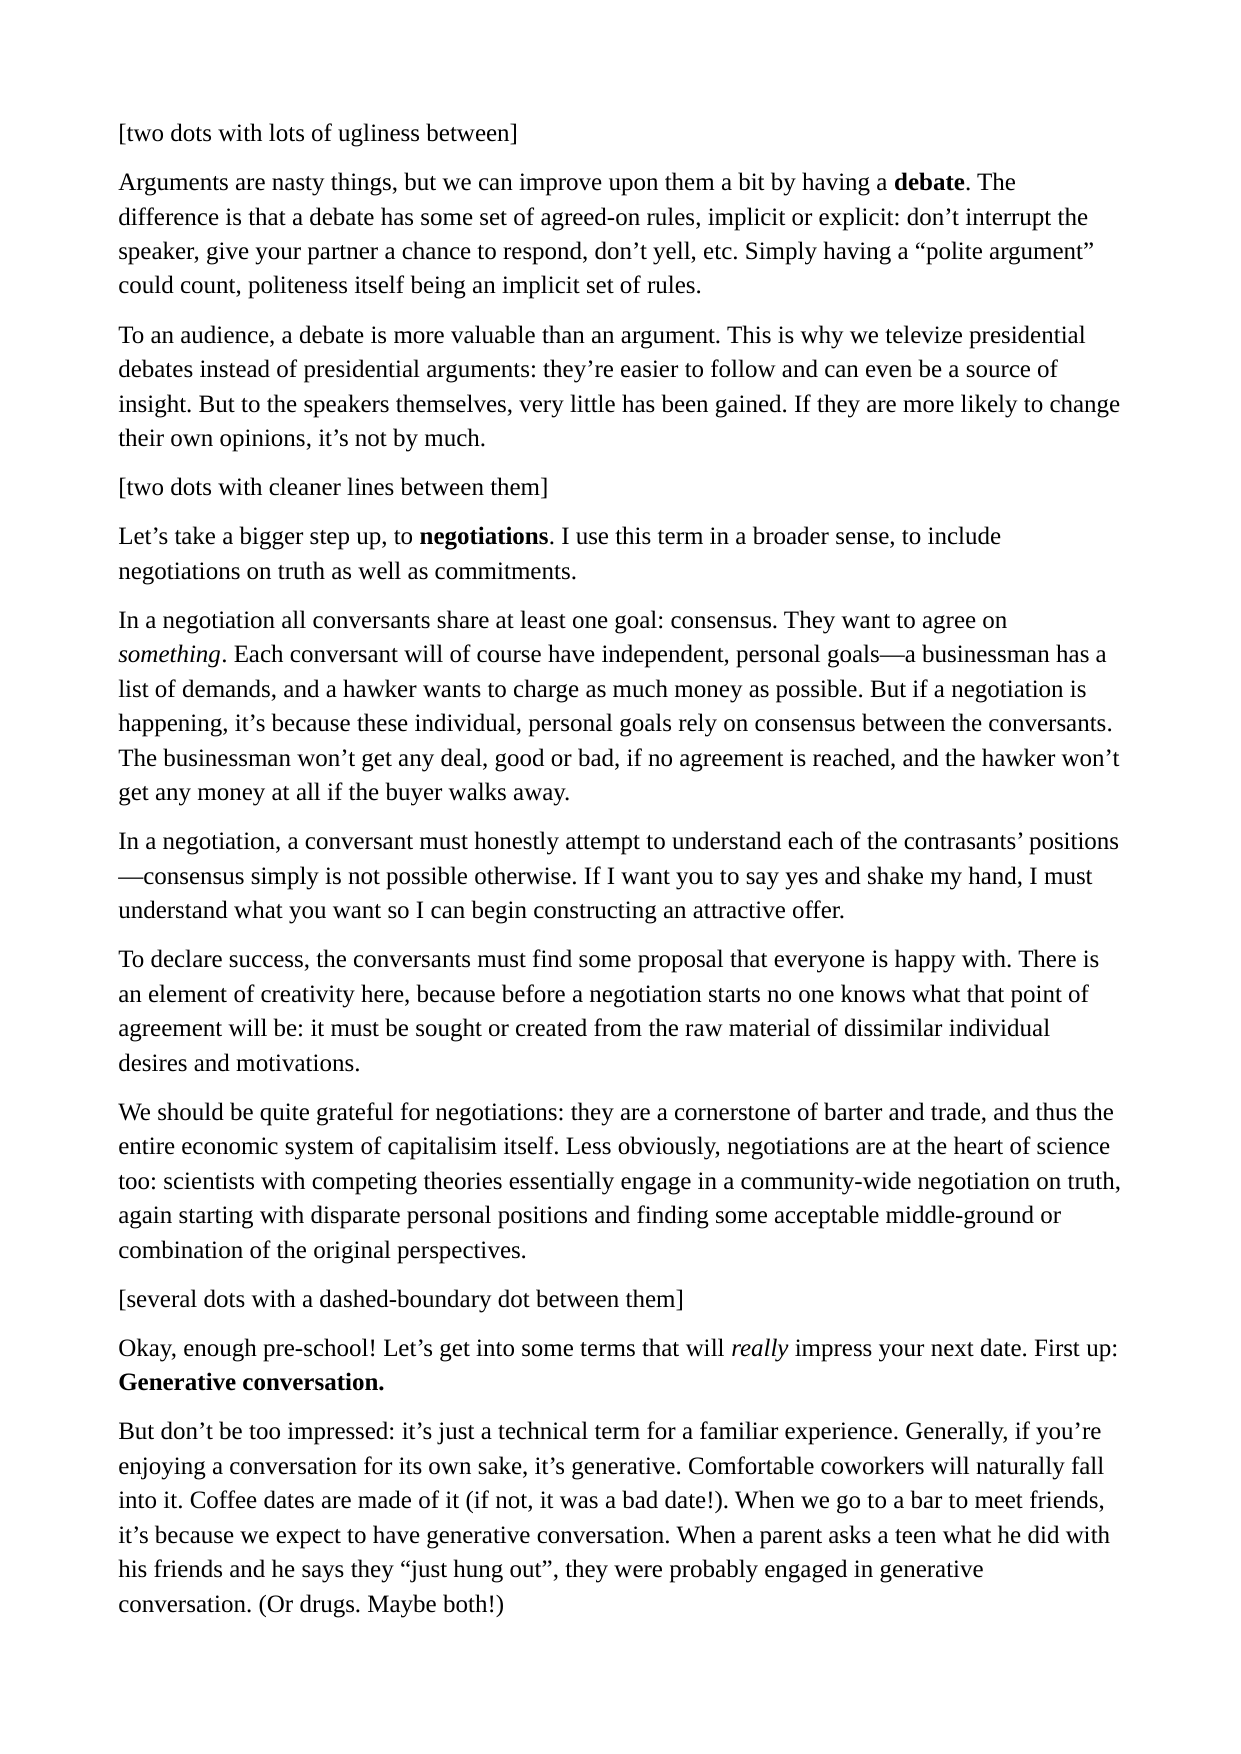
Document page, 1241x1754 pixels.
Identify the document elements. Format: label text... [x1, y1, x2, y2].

text [two dots with lots of ugliness between] [118, 118, 1122, 147]
text To declare success, the conversants must find some proposal that everyone is happy with. There is an element of creativity here, because before a negotiation starts no one knows what that point of agreement will be: it must be sought or created from the raw material of dissimilar individual desires and motivations. [118, 944, 1122, 1076]
text In a negotiation all conversants share at least one goal: consensus. They want to agree on something. Each conversant will of course have independent, personal goals—a businessman has a list of demands, and a hawker wants to charge as much money as possible. But if a negotiation is happening, it’s because these individual, personal goals rely on consensus between the conversants. The businessman won’t get any deal, good or bad, if no agreement is reached, and the hawker won’t get any money at all if the buyer walks away. [118, 605, 1122, 806]
text [two dots with cleaner lines between them] [118, 472, 1122, 501]
text We should be quite grateful for negotiations: they are a cornerstone of barter and trade, and thus the entire economic system of capitalisim itself. Less obviously, negotiations are at the heart of science too: scientists with competing theories essentially engage in a community-wide negotiation on truth, again starting with disparate personal positions and finding some acceptable middle-ground or combination of the original perspectives. [118, 1097, 1122, 1263]
text But don’t be too impressed: it’s just a technical term for a familiar experience. Generally, if you’re enjoying a conversation for its own sake, it’s generative. Comfortable coworkers will naturally fall into it. Coffee dates are made of it (if not, it was a bad date!). When we go to a bar to meet friends, it’s because we expect to have generative conversation. When a parent asks a teen what he did with his friends and he says they “just hung out”, they were probably engaged in generative conversation. (Or drugs. Maybe both!) [118, 1416, 1122, 1617]
text In a negotiation, a conversant must honestly attempt to understand each of the contrasants’ positions—consensus simply is not possible otherwise. If I want you to say yes and shake my hand, I must understand what you want so I can begin constructing an attractive offer. [118, 826, 1122, 924]
text Okay, enough pre-school! Let’s get into some terms that will really impress your next date. First up: Generative conversation. [118, 1333, 1122, 1396]
text [several dots with a dashed-boundary dot between them] [118, 1284, 1122, 1312]
text Arguments are nasty things, but we can improve upon them a bit by having a debate. The difference is that a debate has some set of agreed-on rules, implicit or explicit: don’t interrupt the speaker, give your partner a chance to respond, don’t yell, etc. Simply having a “polite argument” could count, politeness itself being an implicit set of rules. [118, 167, 1122, 299]
text To an audience, a debate is more valuable than an argument. This is why we televize presidential debates instead of presidential arguments: they’re easier to follow and can even be a source of insight. But to the speakers themselves, very little has been gained. If they are more likely to change their own opinions, it’s not by much. [118, 320, 1122, 452]
text Let’s take a bigger step up, to negotiations. I use this term in a broader sense, to include negotiations on truth as well as commitments. [118, 521, 1122, 584]
